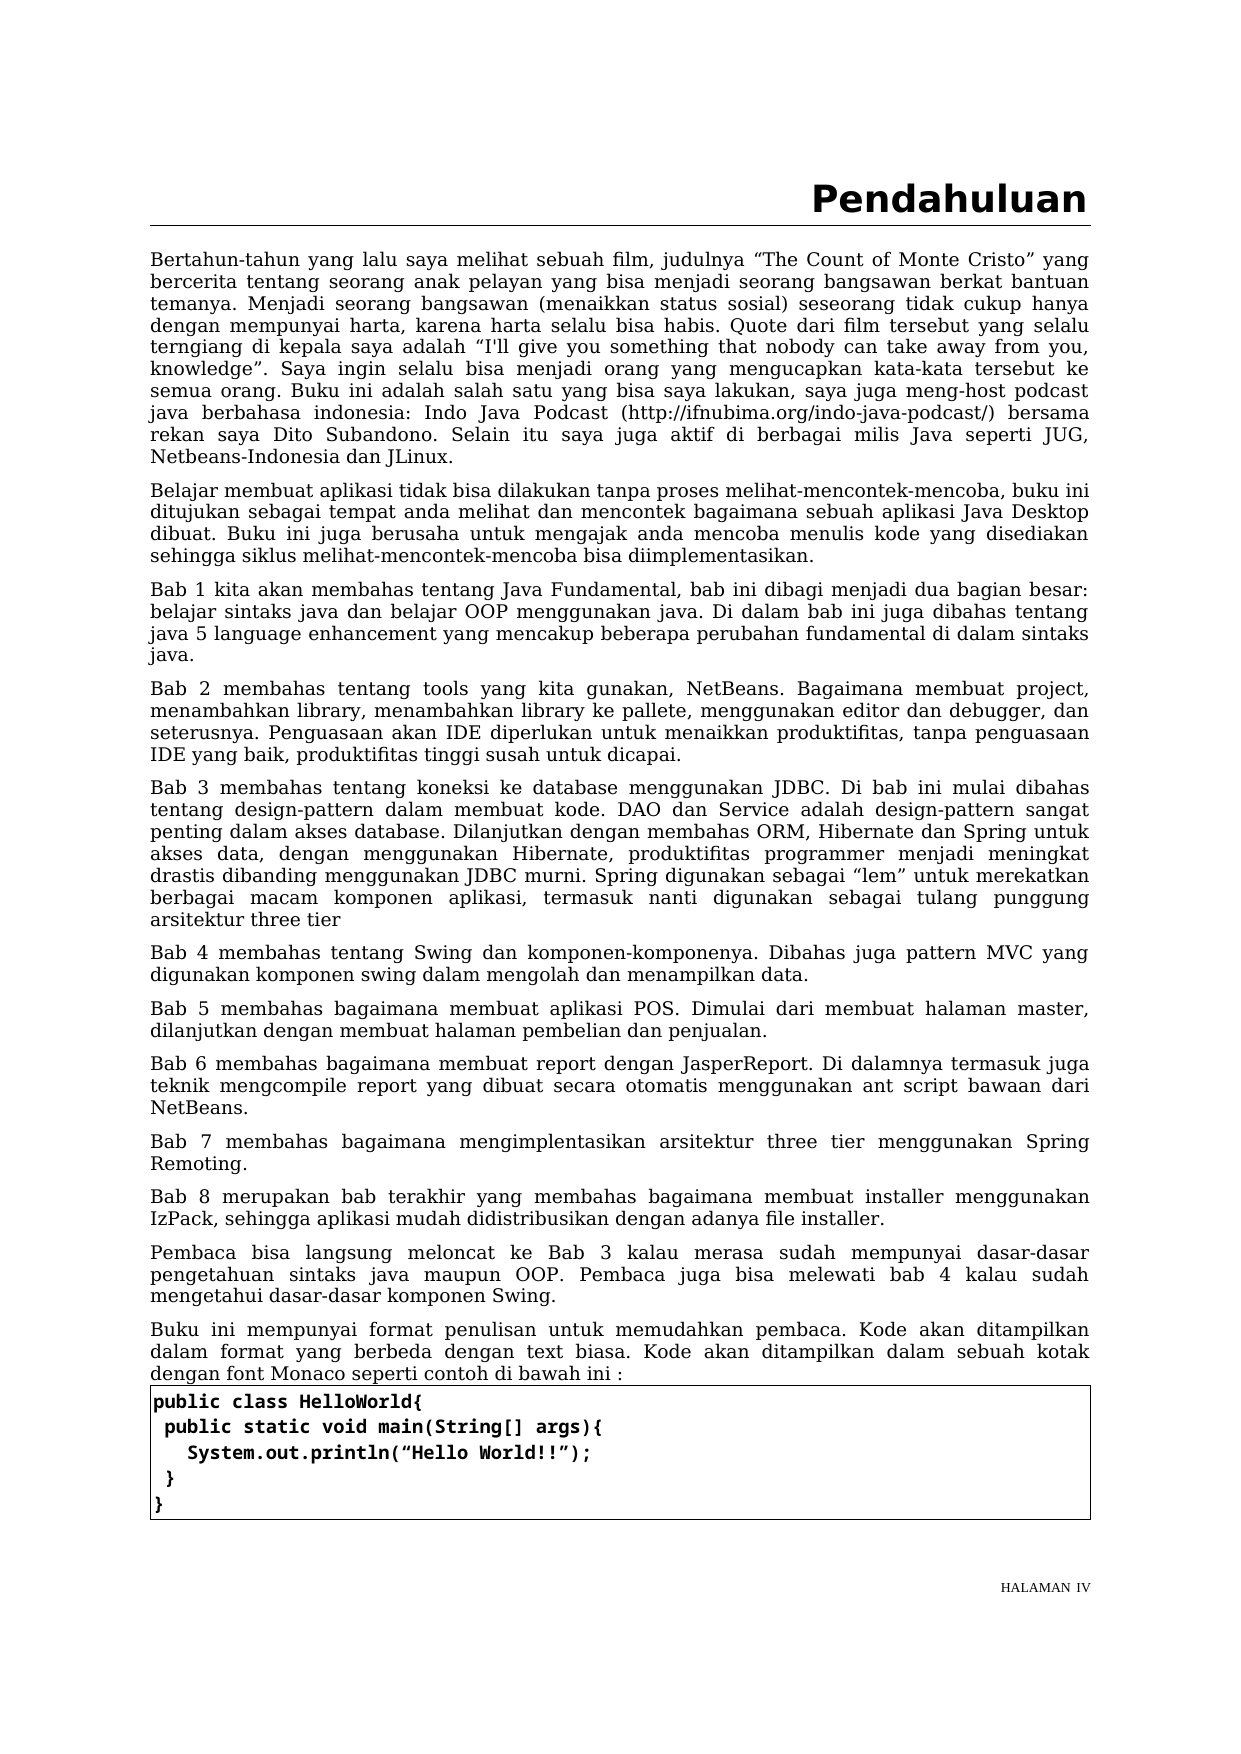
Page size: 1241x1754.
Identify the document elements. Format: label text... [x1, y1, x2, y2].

text Bab 8 merupakan bab terakhir yang membahas bagaimana membuat installer menggunakan IzPack, sehingga aplikasi mudah didistribusikan dengan adanya file installer. [150, 1186, 1091, 1230]
text public static void main(String[] args){ [151, 1410, 1090, 1436]
text System.out.println(“Hello World!!”); [151, 1436, 1090, 1461]
text Pembaca bisa langsung meloncat ke Bab 3 kalau merasa sudah mempunyai dasar-dasar pengetahuan sintaks java maupun OOP. Pembaca juga bisa melewati bab 4 kalau sudah mengetahui dasar-dasar komponen Swing. [150, 1242, 1091, 1307]
text } [151, 1487, 1090, 1519]
text Bab 2 membahas tentang tools yang kita gunakan, NetBeans. Bagaimana membuat project, menambahkan library, menambahkan library ke pallete, menggunakan editor dan debugger, dan seterusnya. Penguasaan akan IDE diperlukan untuk menaikkan produktifitas, tanpa penguasaan IDE yang baik, produktifitas tinggi susah untuk dicapai. [150, 678, 1091, 766]
text Bertahun-tahun yang lalu saya melihat sebuah film, judulnya “The Count of Monte Cristo” yang bercerita tentang seorang anak pelayan yang bisa menjadi seorang bangsawan berkat bantuan temanya. Menjadi seorang bangsawan (menaikkan status sosial) seseorang tidak cukup hanya dengan mempunyai harta, karena harta selalu bisa habis. Quote dari film tersebut yang selalu terngiang di kepala saya adalah “I'll give you something that nobody can take away from you, knowledge”. Saya ingin selalu bisa menjadi orang yang mengucapkan kata-kata tersebut ke semua orang. Buku ini adalah salah satu yang bisa saya lakukan, saya juga meng-host podcast java berbahasa indonesia: Indo Java Podcast (http://ifnubima.org/indo-java-podcast/) bersama rekan saya Dito Subandono. Selain itu saya juga aktif di berbagai milis Java seperti JUG, Netbeans-Indonesia dan JLinux. [150, 249, 1091, 468]
text Bab 5 membahas bagaimana membuat aplikasi POS. Dimulai dari membuat halaman master, dilanjutkan dengan membuat halaman pembelian dan penjualan. [150, 998, 1091, 1042]
text public class HelloWorld{ [151, 1386, 1090, 1410]
text Bab 7 membahas bagaimana mengimplentasikan arsitektur three tier menggunakan Spring Remoting. [150, 1131, 1091, 1174]
text Bab 1 kita akan membahas tentang Java Fundamental, bab ini dibagi menjadi dua bagian besar: belajar sintaks java dan belajar OOP menggunakan java. Di dalam bab ini juga dibahas tentang java 5 language enhancement yang mencakup beberapa perubahan fundamental di dalam sintaks java. [150, 579, 1091, 666]
text Bab 3 membahas tentang koneksi ke database menggunakan JDBC. Di bab ini mulai dibahas tentang design-pattern dalam membuat kode. DAO dan Service adalah design-pattern sangat penting dalam akses database. Dilanjutkan dengan membahas ORM, Hibernate dan Spring untuk akses data, dengan menggunakan Hibernate, produktifitas programmer menjadi meningkat drastis dibanding menggunakan JDBC murni. Spring digunakan sebagai “lem” untuk merekatkan berbagai macam komponen aplikasi, termasuk nanti digunakan sebagai tulang punggung arsitektur three tier [150, 777, 1091, 931]
subtitle Pendahuluan [150, 175, 1091, 225]
text } [151, 1461, 1090, 1487]
text Buku ini mempunyai format penulisan untuk memudahkan pembaca. Kode akan ditampilkan dalam format yang berbeda dengan text biasa. Kode akan ditampilkan dalam sebuah kotak dengan font Monaco seperti contoh di bawah ini : [150, 1319, 1091, 1385]
text Bab 4 membahas tentang Swing dan komponen-komponenya. Dibahas juga pattern MVC yang digunakan komponen swing dalam mengolah dan menampilkan data. [150, 942, 1091, 986]
text Bab 6 membahas bagaimana membuat report dengan JasperReport. Di dalamnya termasuk juga teknik mengcompile report yang dibuat secara otomatis menggunakan ant script bawaan dari NetBeans. [150, 1053, 1091, 1119]
text Belajar membuat aplikasi tidak bisa dilakukan tanpa proses melihat-mencontek-mencoba, buku ini ditujukan sebagai tempat anda melihat dan mencontek bagaimana sebuah aplikasi Java Desktop dibuat. Buku ini juga berusaha untuk mengajak anda mencoba menulis kode yang disediakan sehingga siklus melihat-mencontek-mencoba bisa diimplementasikan. [150, 479, 1091, 567]
